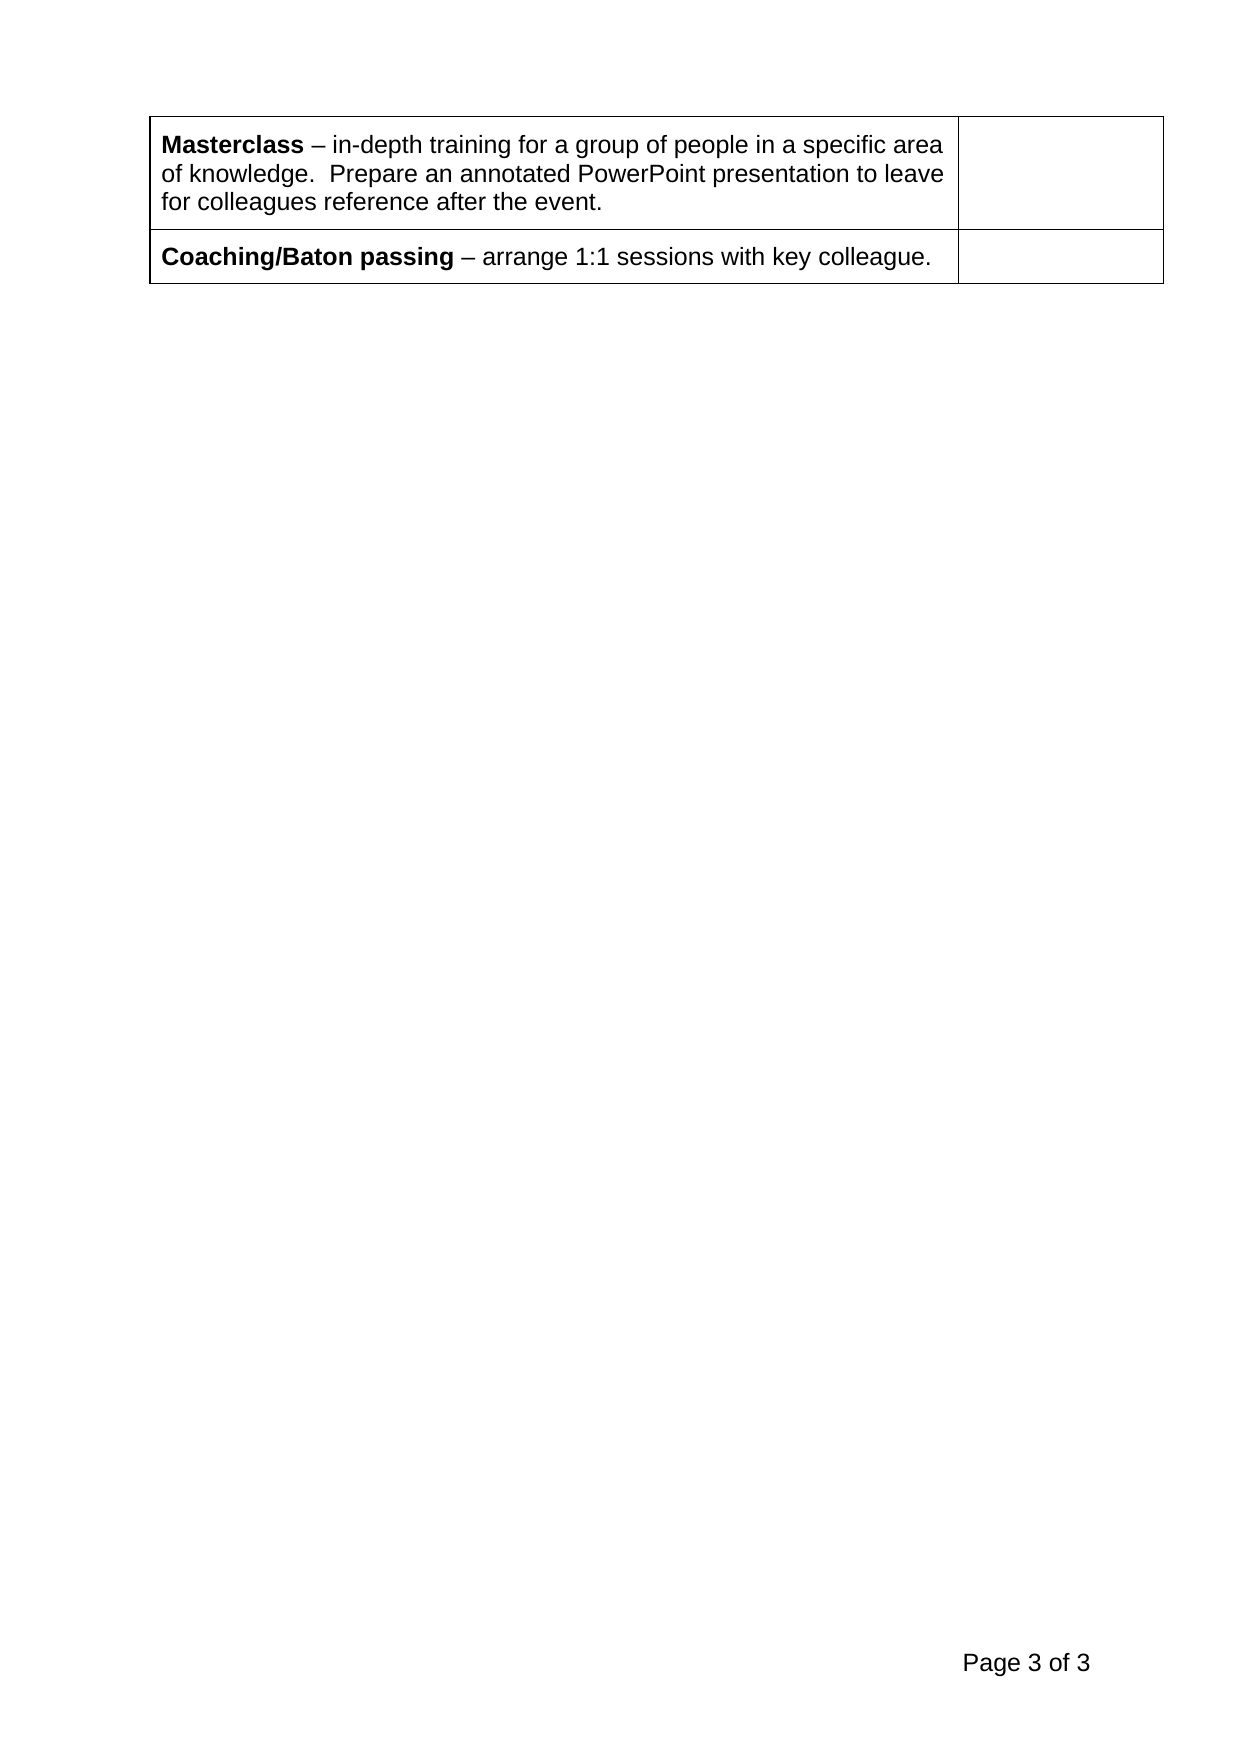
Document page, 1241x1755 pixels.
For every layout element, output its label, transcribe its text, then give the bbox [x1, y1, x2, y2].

table_cell Masterclass – in-depth training for a group of people in a specific area of knowledge. Prepare an annotated PowerPoint presentation to leave for colleagues reference after the event. [151, 117, 958, 228]
table_cell [959, 230, 1163, 283]
table_cell Coaching/Baton passing – arrange 1:1 sessions with key colleague. [151, 230, 958, 283]
table_cell [959, 117, 1163, 228]
